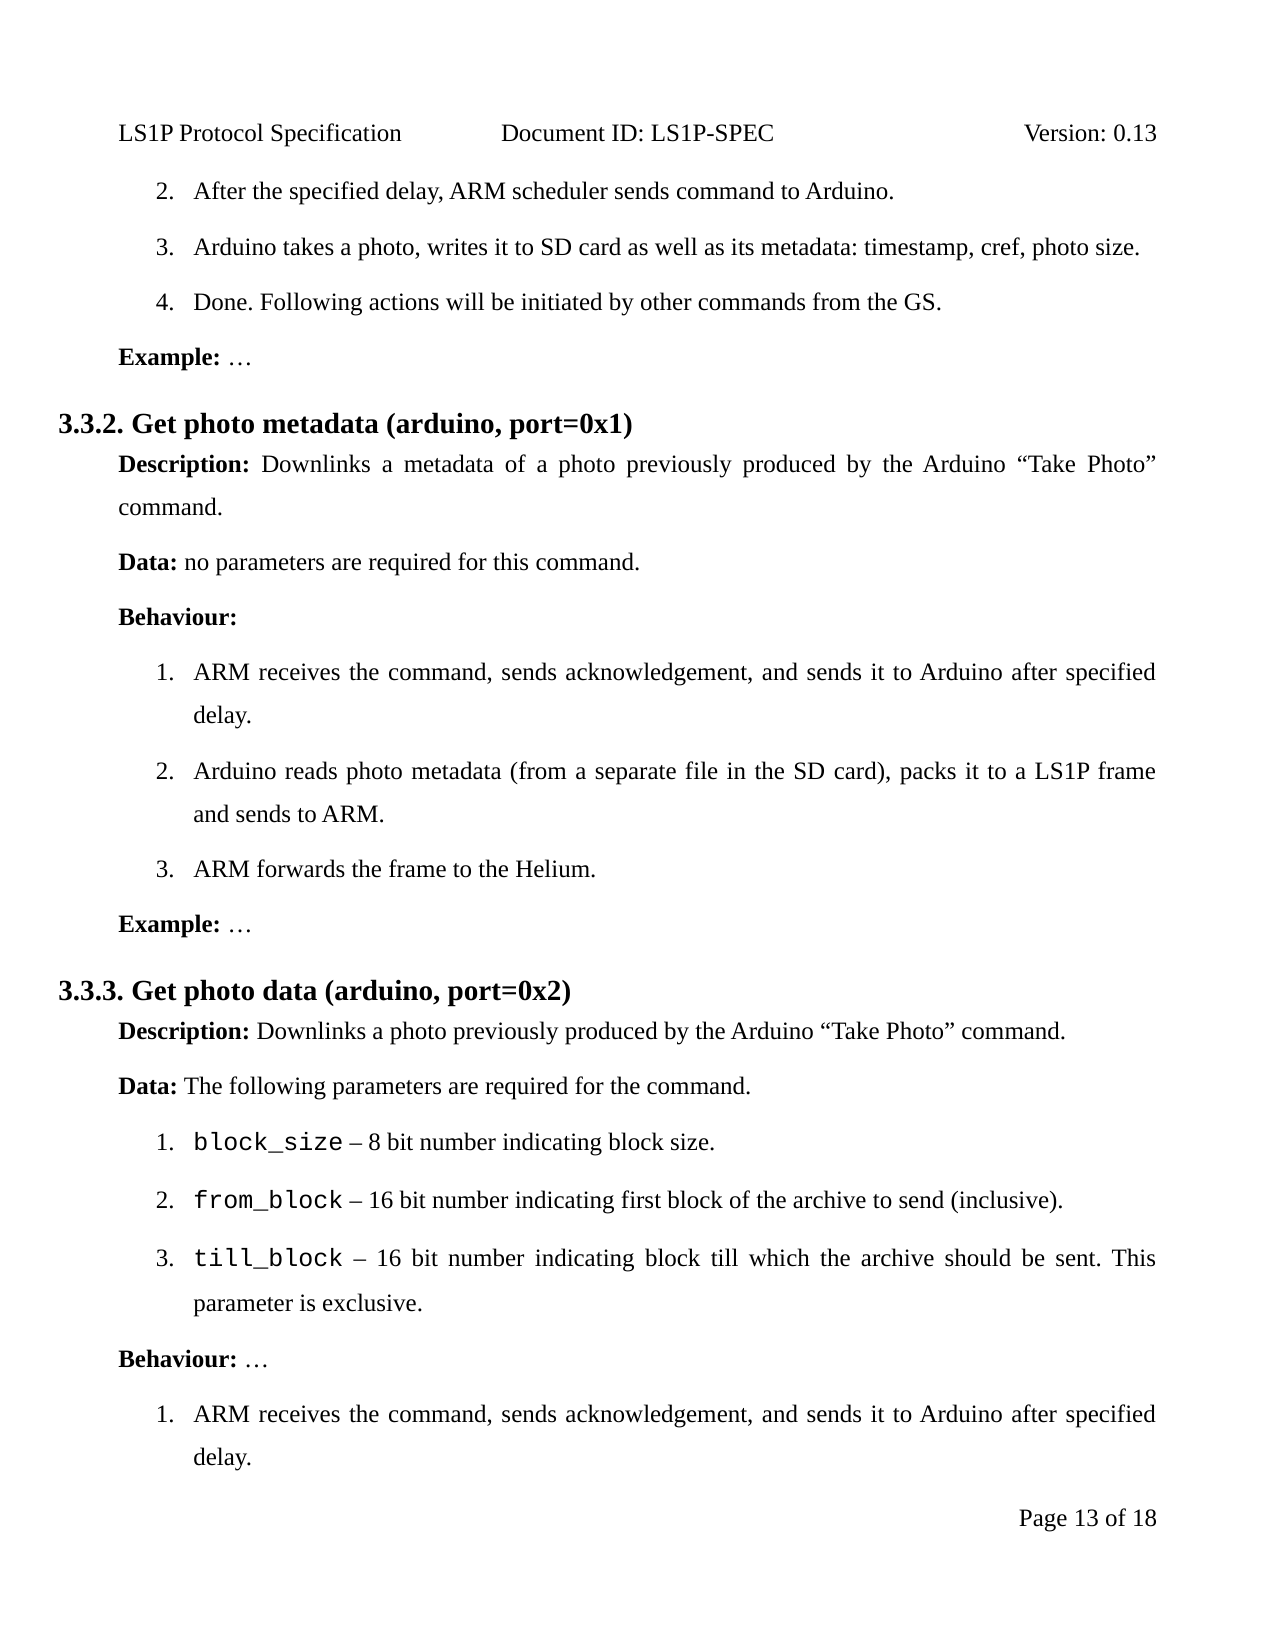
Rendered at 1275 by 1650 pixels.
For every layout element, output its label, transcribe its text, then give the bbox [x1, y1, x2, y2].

list Done. Following actions will be initiated by other commands from the GS. [156, 287, 1157, 316]
list block_size – 8 bit number indicating block size. [156, 1127, 1157, 1157]
list After the specified delay, ARM scheduler sends command to Arduino. [156, 176, 1157, 205]
list ARM forwards the frame to the Helium. [156, 854, 1157, 883]
text Behaviour: [118, 602, 1157, 631]
list Arduino takes a photo, writes it to SD card as well as its metadata: timestamp, cref, photo size. [156, 232, 1157, 260]
list from_block – 16 bit number indicating first block of the archive to send (inclusive). [156, 1185, 1157, 1216]
list Arduino reads photo metadata (from a separate file in the SD card), packs it to a LS1P frame and sends to ARM. [156, 756, 1157, 828]
text Example: … [118, 909, 1157, 938]
list ARM receives the command, sends acknowledgement, and sends it to Arduino after specified delay. [156, 657, 1157, 729]
text Description: Downlinks a photo previously produced by the Arduino “Take Photo” command. [118, 1016, 1157, 1045]
list ARM receives the command, sends acknowledgement, and sends it to Arduino after specified delay. [156, 1399, 1157, 1471]
text Data: no parameters are required for this command. [118, 547, 1157, 576]
text Description: Downlinks a metadata of a photo previously produced by the Arduino “Take Photo” command. [118, 449, 1157, 521]
text Data: The following parameters are required for the command. [118, 1071, 1157, 1100]
text Behaviour: … [118, 1344, 1157, 1372]
subtitle Get photo data (arduino, port=0x2) [58, 973, 1157, 1007]
text Example: … [118, 342, 1157, 371]
subtitle Get photo metadata (arduino, port=0x1) [58, 406, 1157, 440]
list till_block – 16 bit number indicating block till which the archive should be sent. This parameter is exclusive. [156, 1243, 1157, 1317]
